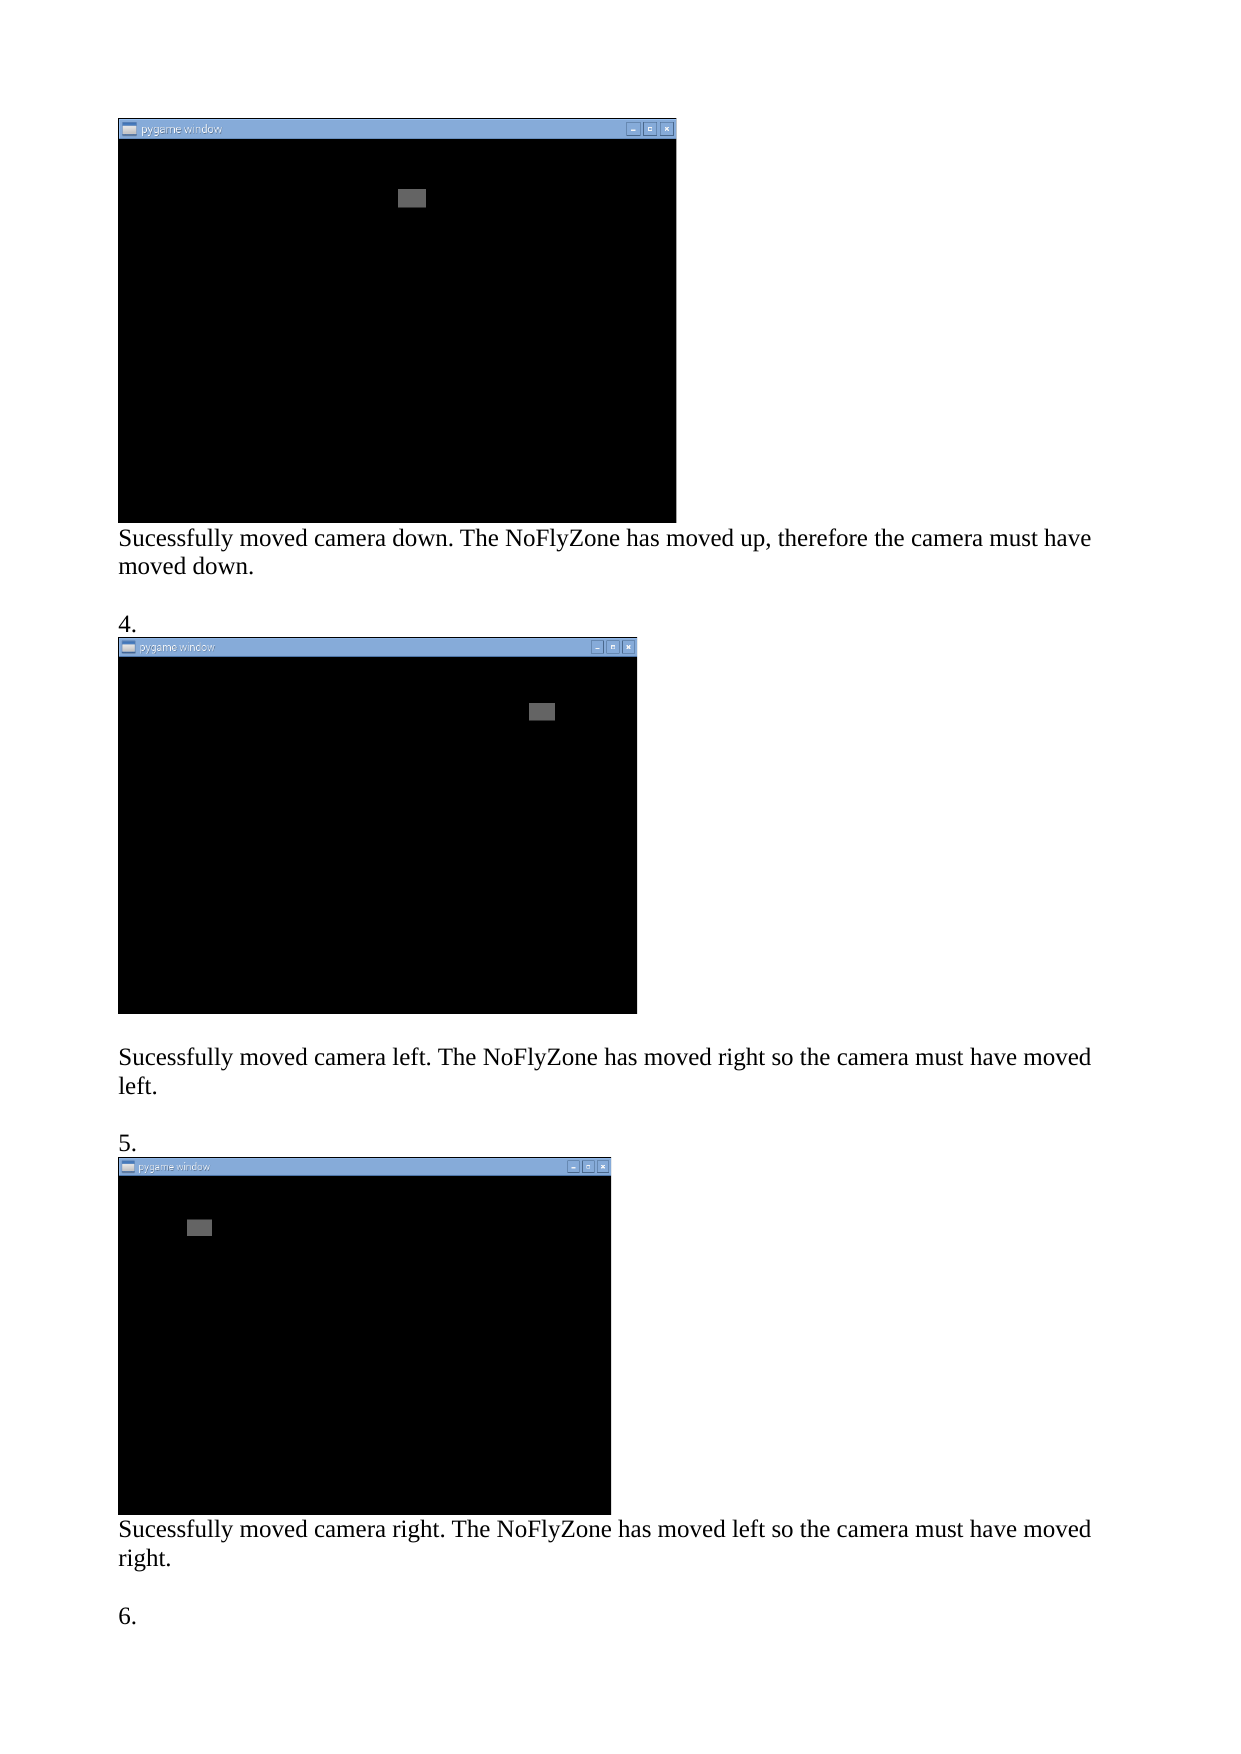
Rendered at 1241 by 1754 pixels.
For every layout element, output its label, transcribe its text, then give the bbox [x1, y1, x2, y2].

text Sucessfully moved camera right. The NoFlyZone has moved left so the camera must have moved right. [118, 1157, 1122, 1572]
picture [118, 118, 677, 523]
text Sucessfully moved camera left. The NoFlyZone has moved right so the camera must have moved left. [118, 1042, 1122, 1100]
text Sucessfully moved camera down. The NoFlyZone has moved up, therefore the camera must have moved down. [118, 118, 1122, 580]
picture [118, 637, 638, 1014]
text 4. [118, 609, 1122, 638]
text 6. [118, 1601, 1122, 1629]
text 5. [118, 1128, 1122, 1157]
picture [118, 1157, 612, 1515]
